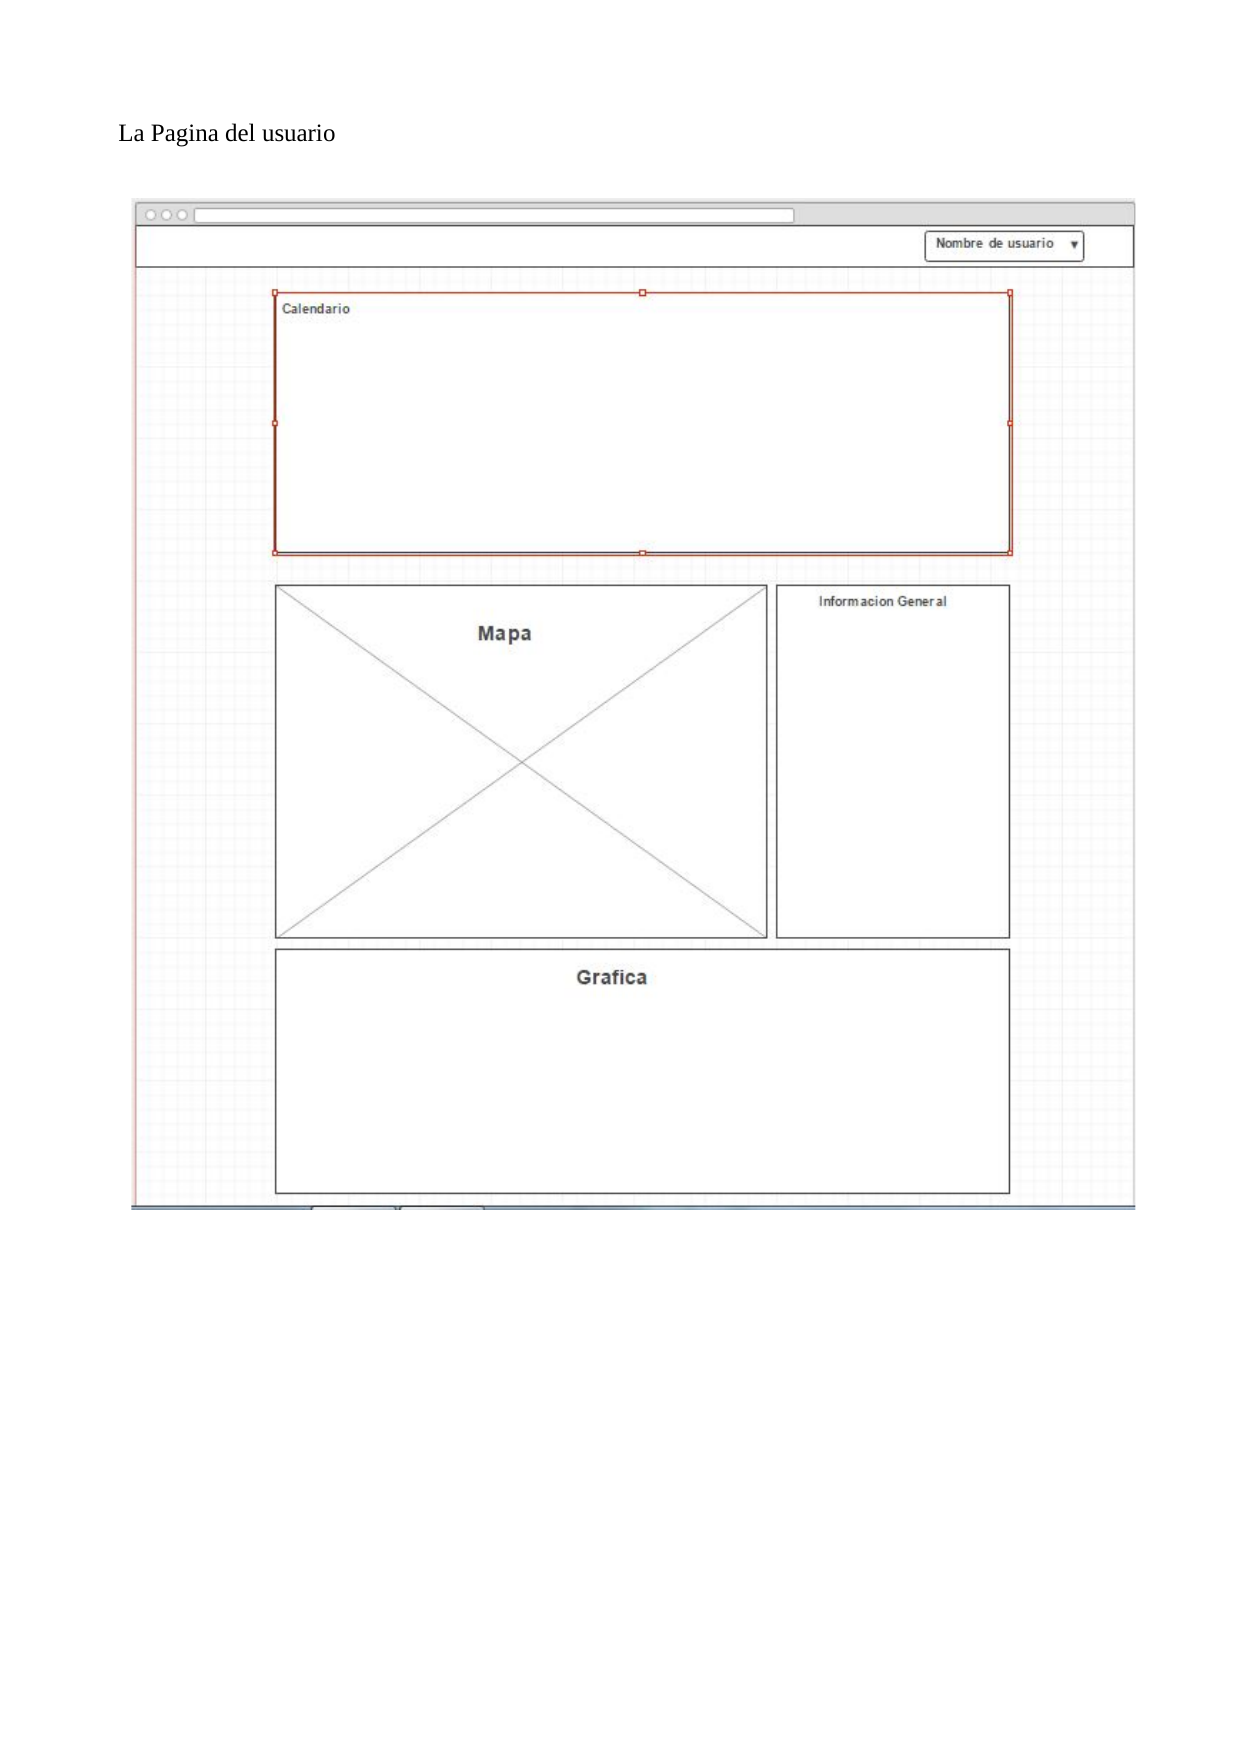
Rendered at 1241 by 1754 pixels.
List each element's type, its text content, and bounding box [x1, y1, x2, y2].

picture [131, 198, 1136, 1210]
text La Pagina del usuario [118, 118, 1122, 147]
